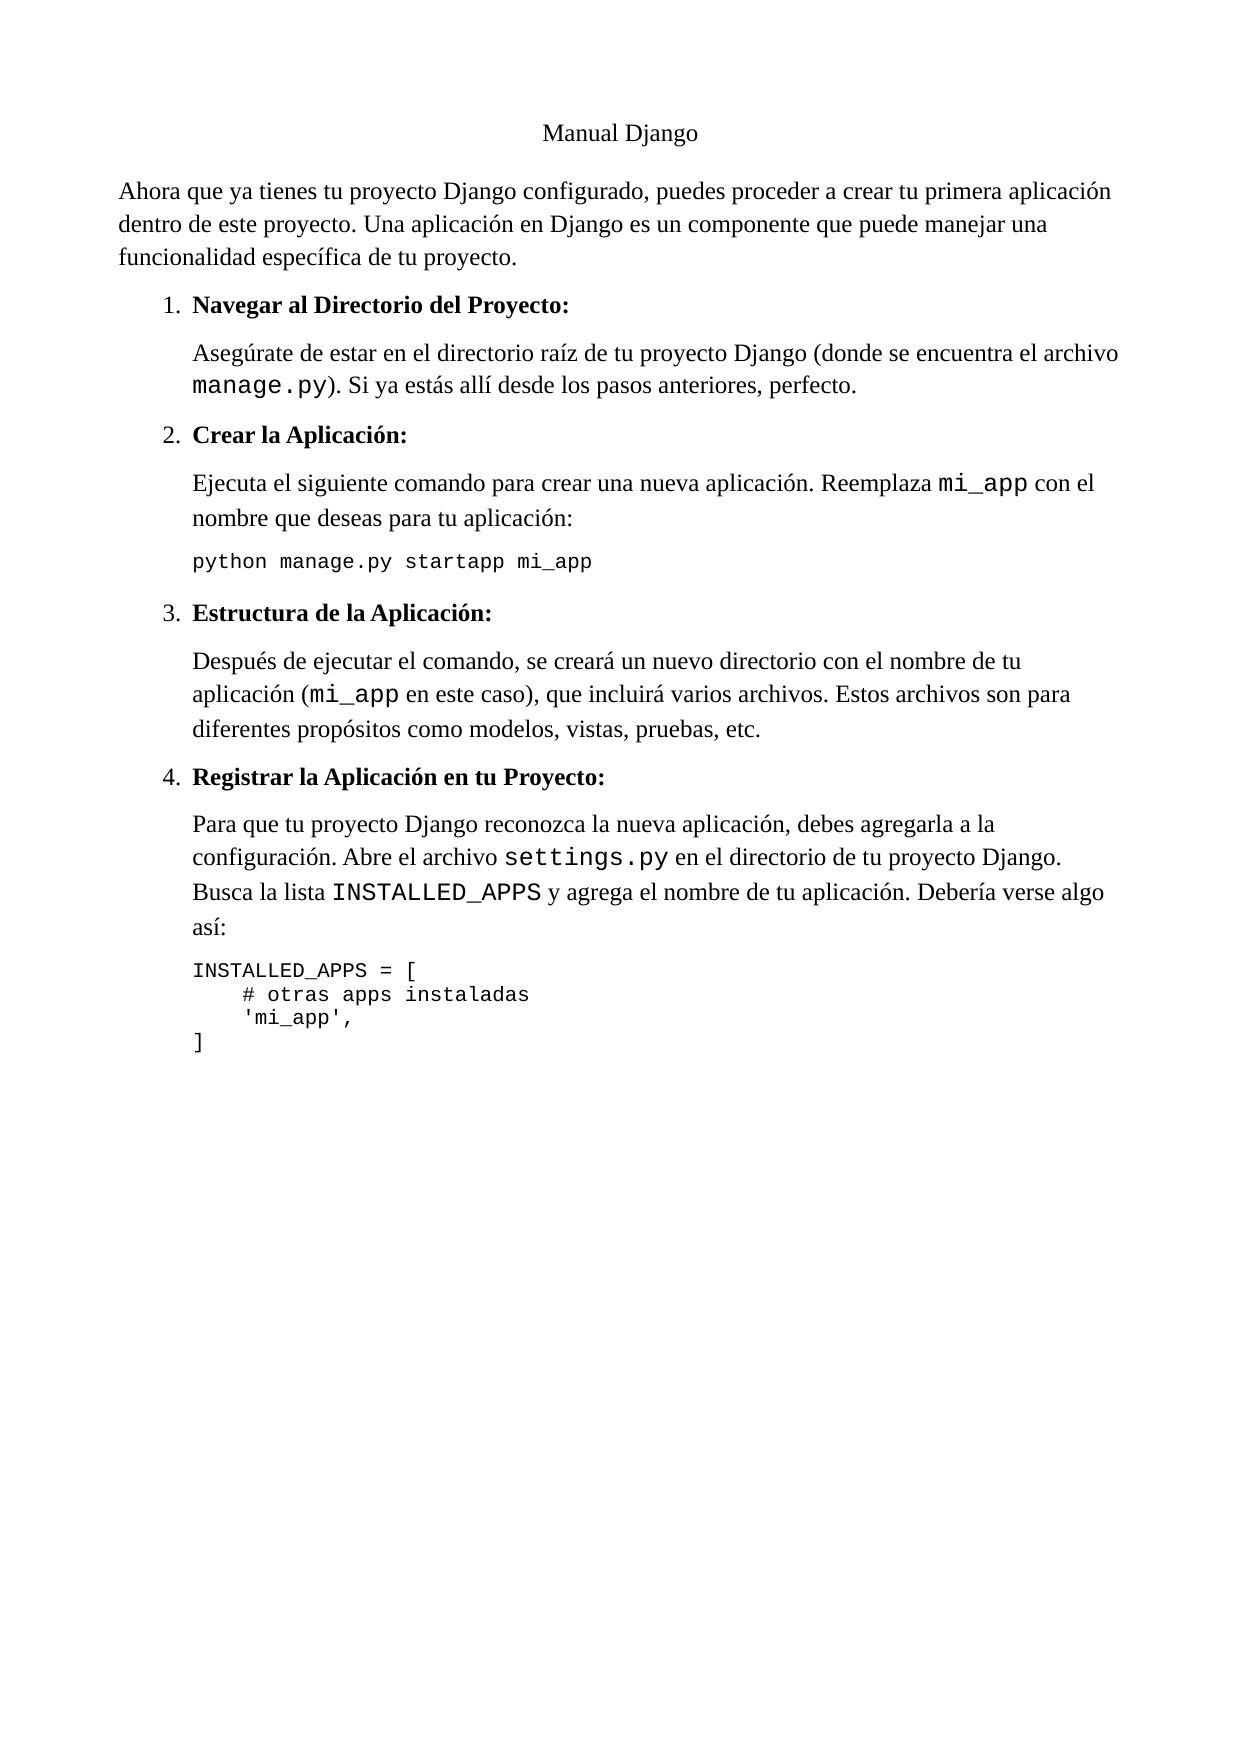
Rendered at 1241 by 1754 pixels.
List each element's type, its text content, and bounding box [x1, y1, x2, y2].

list python manage.py startapp mi_app [162, 551, 1122, 574]
list Estructura de la Aplicación: [162, 598, 1122, 627]
list # otras apps instaladas [162, 984, 1122, 1007]
list Crear la Aplicación: [162, 421, 1122, 449]
list Para que tu proyecto Django reconozca la nueva aplicación, debes agregarla a la configuración. Abre el archivo settings.py en el directorio de tu proyecto Django. Busca la lista INSTALLED_APPS y agrega el nombre de tu aplicación. Debería verse algo así: [162, 809, 1122, 941]
list Asegúrate de estar en el directorio raíz de tu proyecto Django (donde se encuentra el archivo manage.py). Si ya estás allí desde los pasos anteriores, perfecto. [162, 338, 1122, 401]
list Registrar la Aplicación en tu Proyecto: [162, 762, 1122, 790]
text Ahora que ya tienes tu proyecto Django configurado, puedes proceder a crear tu primera aplicación dentro de este proyecto. Una aplicación en Django es un componente que puede manejar una funcionalidad específica de tu proyecto. [118, 176, 1122, 271]
list 'mi_app', [162, 1007, 1122, 1031]
list ] [162, 1031, 1122, 1054]
list Ejecuta el siguiente comando para crear una nueva aplicación. Reemplaza mi_app con el nombre que deseas para tu aplicación: [162, 468, 1122, 532]
list INSTALLED_APPS = [ [162, 960, 1122, 984]
list Después de ejecutar el comando, se creará un nuevo directorio con el nombre de tu aplicación (mi_app en este caso), que incluirá varios archivos. Estos archivos son para diferentes propósitos como modelos, vistas, pruebas, etc. [162, 646, 1122, 743]
list Navegar al Directorio del Proyecto: [162, 290, 1122, 319]
